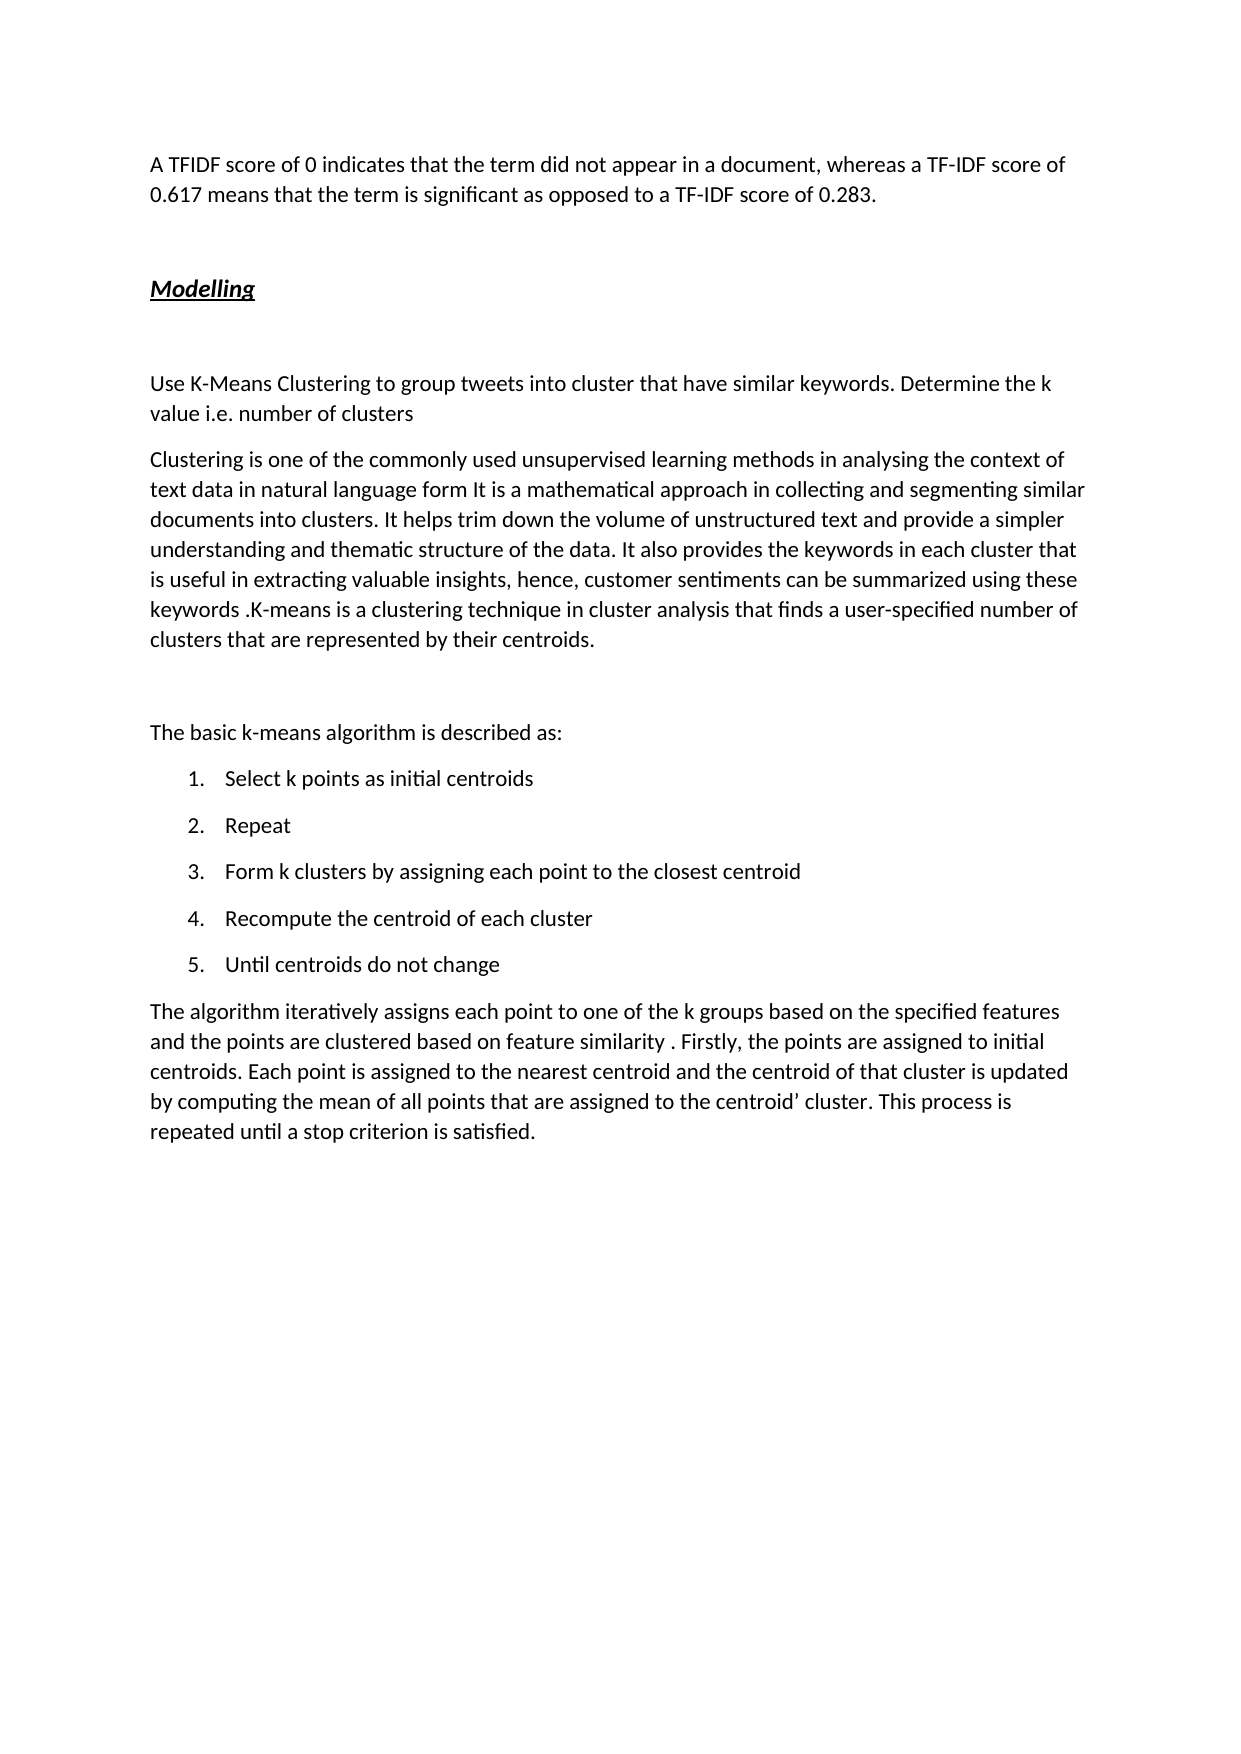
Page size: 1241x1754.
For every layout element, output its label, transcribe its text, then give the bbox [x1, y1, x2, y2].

list Until centroids do not change [187, 951, 1090, 979]
list Recompute the centroid of each cluster [187, 904, 1090, 932]
list Select k points as initial centroids [187, 764, 1090, 792]
text The algorithm iteratively assigns each point to one of the k groups based on the specified features and the points are clustered based on feature similarity . Firstly, the points are assigned to initial centroids. Each point is assigned to the nearest centroid and the centroid of that cluster is updated by computing the mean of all points that are assigned to the centroid’ cluster. This process is repeated until a stop criterion is satisfied. [150, 997, 1090, 1145]
list Repeat [187, 811, 1090, 839]
text A TFIDF score of 0 indicates that the term did not appear in a document, whereas a TF-IDF score of 0.617 means that the term is significant as opposed to a TF-IDF score of 0.283. [150, 150, 1090, 208]
list Form k clusters by assigning each point to the closest centroid [187, 857, 1090, 886]
text Modelling [150, 273, 1090, 303]
text Clustering is one of the commonly used unsupervised learning methods in analysing the context of text data in natural language form It is a mathematical approach in collecting and segmenting similar documents into clusters. It helps trim down the volume of unstructured text and provide a simpler understanding and thematic structure of the data. It also provides the keywords in each cluster that is useful in extracting valuable insights, hence, customer sentiments can be summarized using these keywords .K-means is a clustering technique in cluster analysis that finds a user-specified number of clusters that are represented by their centroids. [150, 445, 1090, 653]
text The basic k-means algorithm is described as: [150, 718, 1090, 746]
text Use K-Means Clustering to group tweets into cluster that have similar keywords. Determine the k value i.e. number of clusters [150, 369, 1090, 427]
